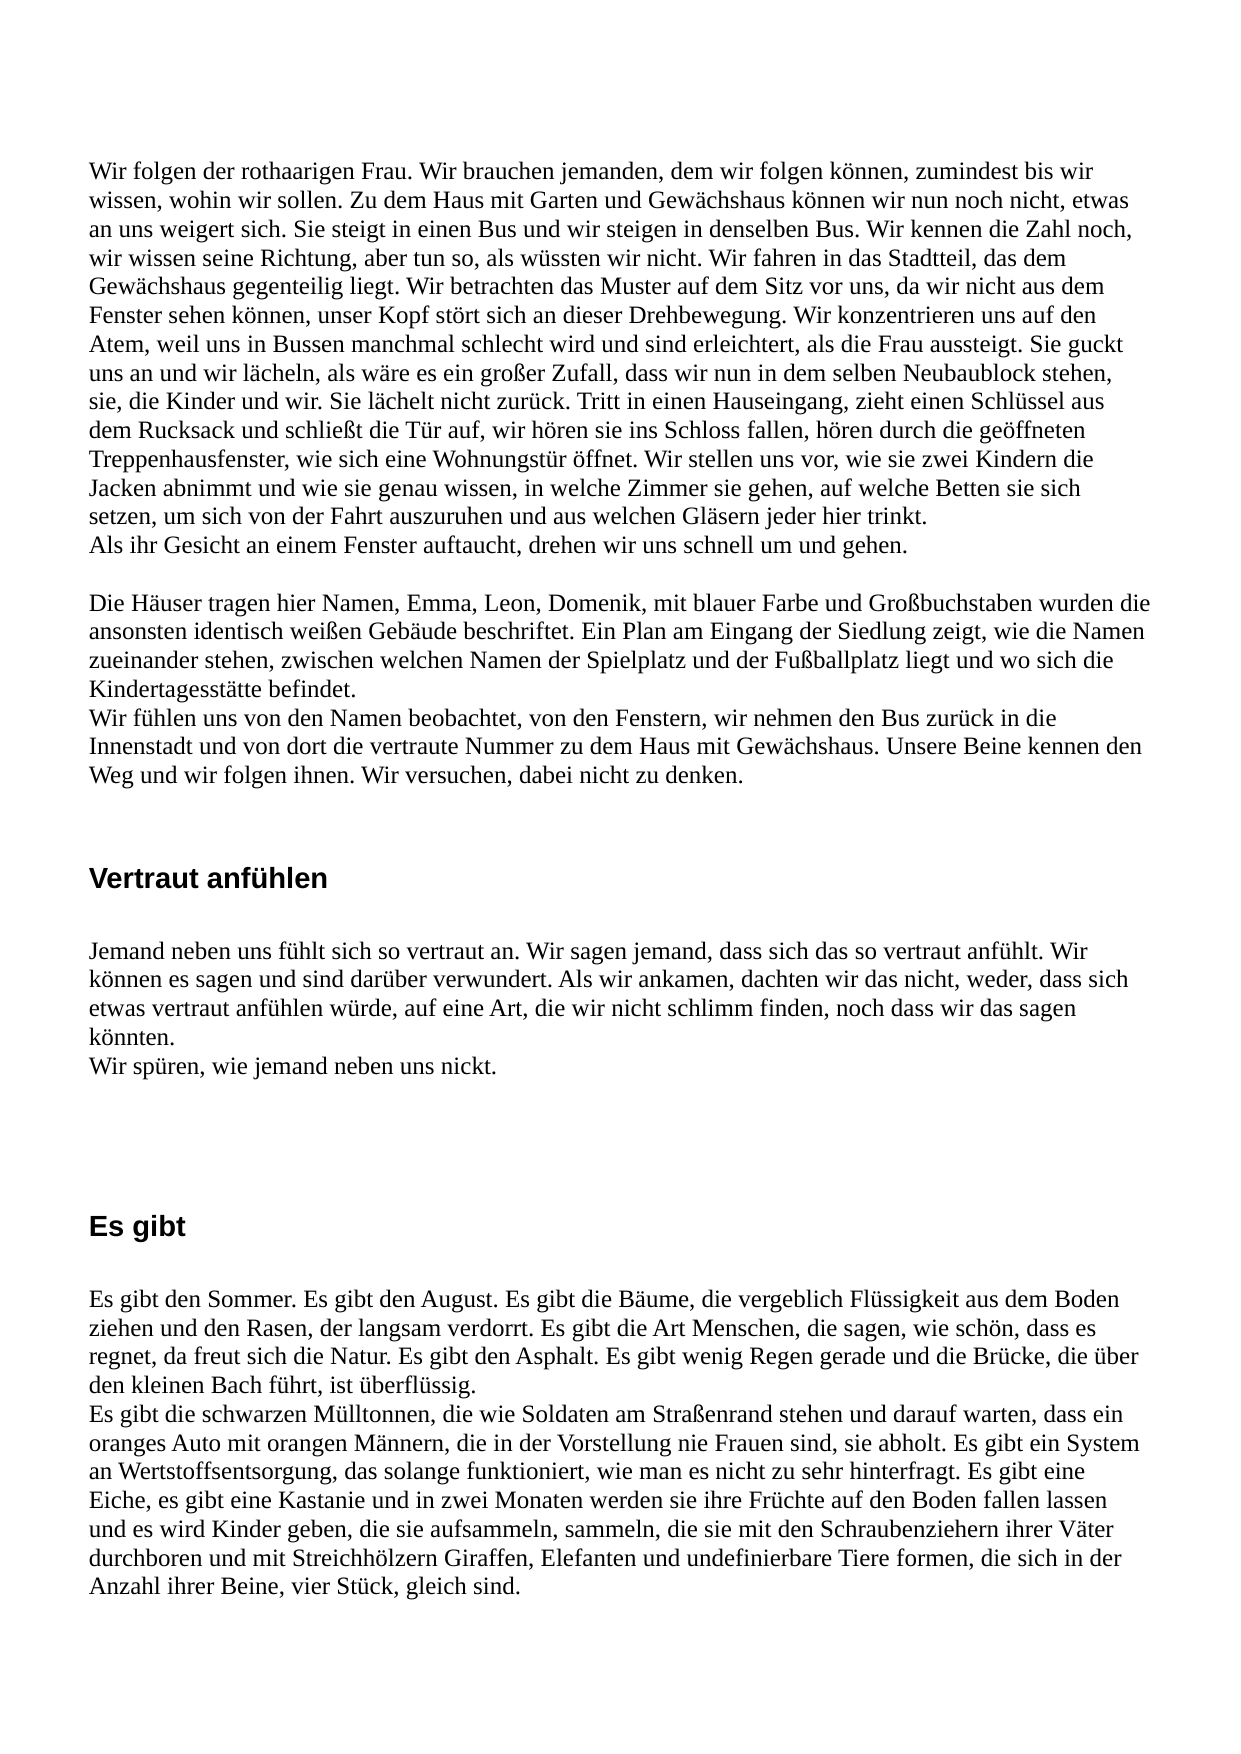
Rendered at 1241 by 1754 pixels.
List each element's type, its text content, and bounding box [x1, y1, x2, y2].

subtitle Vertraut anfühlen [88, 861, 1151, 894]
text Als ihr Gesicht an einem Fenster auftaucht, drehen wir uns schnell um und gehen. [88, 530, 1151, 559]
text Es gibt die schwarzen Mülltonnen, die wie Soldaten am Straßenrand stehen und darauf warten, dass ein oranges Auto mit orangen Männern, die in der Vorstellung nie Frauen sind, sie abholt. Es gibt ein System an Wertstoffsentsorgung, das solange funktioniert, wie man es nicht zu sehr hinterfragt. Es gibt eine Eiche, es gibt eine Kastanie und in zwei Monaten werden sie ihre Früchte auf den Boden fallen lassen und es wird Kinder geben, die sie aufsammeln, sammeln, die sie mit den Schraubenziehern ihrer Väter durchboren und mit Streichhölzern Giraffen, Elefanten und undefinierbare Tiere formen, die sich in der Anzahl ihrer Beine, vier Stück, gleich sind. [88, 1399, 1151, 1600]
text Wir folgen der rothaarigen Frau. Wir brauchen jemanden, dem wir folgen können, zumindest bis wir wissen, wohin wir sollen. Zu dem Haus mit Garten und Gewächshaus können wir nun noch nicht, etwas an uns weigert sich. Sie steigt in einen Bus und wir steigen in denselben Bus. Wir kennen die Zahl noch, wir wissen seine Richtung, aber tun so, als wüssten wir nicht. Wir fahren in das Stadtteil, das dem Gewächshaus gegenteilig liegt. Wir betrachten das Muster auf dem Sitz vor uns, da wir nicht aus dem Fenster sehen können, unser Kopf stört sich an dieser Drehbewegung. Wir konzentrieren uns auf den Atem, weil uns in Bussen manchmal schlecht wird und sind erleichtert, als die Frau aussteigt. Sie guckt uns an und wir lächeln, als wäre es ein großer Zufall, dass wir nun in dem selben Neubaublock stehen, sie, die Kinder und wir. Sie lächelt nicht zurück. Tritt in einen Hauseingang, zieht einen Schlüssel aus dem Rucksack und schließt die Tür auf, wir hören sie ins Schloss fallen, hören durch die geöffneten Treppenhausfenster, wie sich eine Wohnungstür öffnet. Wir stellen uns vor, wie sie zwei Kindern die Jacken abnimmt und wie sie genau wissen, in welche Zimmer sie gehen, auf welche Betten sie sich setzen, um sich von der Fahrt auszuruhen und aus welchen Gläsern jeder hier trinkt. [88, 156, 1151, 530]
subtitle Es gibt [88, 1209, 1151, 1243]
text Die Häuser tragen hier Namen, Emma, Leon, Domenik, mit blauer Farbe und Großbuchstaben wurden die ansonsten identisch weißen Gebäude beschriftet. Ein Plan am Eingang der Siedlung zeigt, wie die Namen zueinander stehen, zwischen welchen Namen der Spielplatz und der Fußballplatz liegt und wo sich die Kindertagesstätte befindet. [88, 588, 1151, 703]
text Wir spüren, wie jemand neben uns nickt. [88, 1051, 1151, 1079]
text Wir fühlen uns von den Namen beobachtet, von den Fenstern, wir nehmen den Bus zurück in die Innenstadt und von dort die vertraute Nummer zu dem Haus mit Gewächshaus. Unsere Beine kennen den Weg und wir folgen ihnen. Wir versuchen, dabei nicht zu denken. [88, 703, 1151, 789]
text Jemand neben uns fühlt sich so vertraut an. Wir sagen jemand, dass sich das so vertraut anfühlt. Wir können es sagen und sind darüber verwundert. Als wir ankamen, dachten wir das nicht, weder, dass sich etwas vertraut anfühlen würde, auf eine Art, die wir nicht schlimm finden, noch dass wir das sagen könnten. [88, 936, 1151, 1051]
text Es gibt den Sommer. Es gibt den August. Es gibt die Bäume, die vergeblich Flüssigkeit aus dem Boden ziehen und den Rasen, der langsam verdorrt. Es gibt die Art Menschen, die sagen, wie schön, dass es regnet, da freut sich die Natur. Es gibt den Asphalt. Es gibt wenig Regen gerade und die Brücke, die über den kleinen Bach führt, ist überflüssig. [88, 1284, 1151, 1399]
